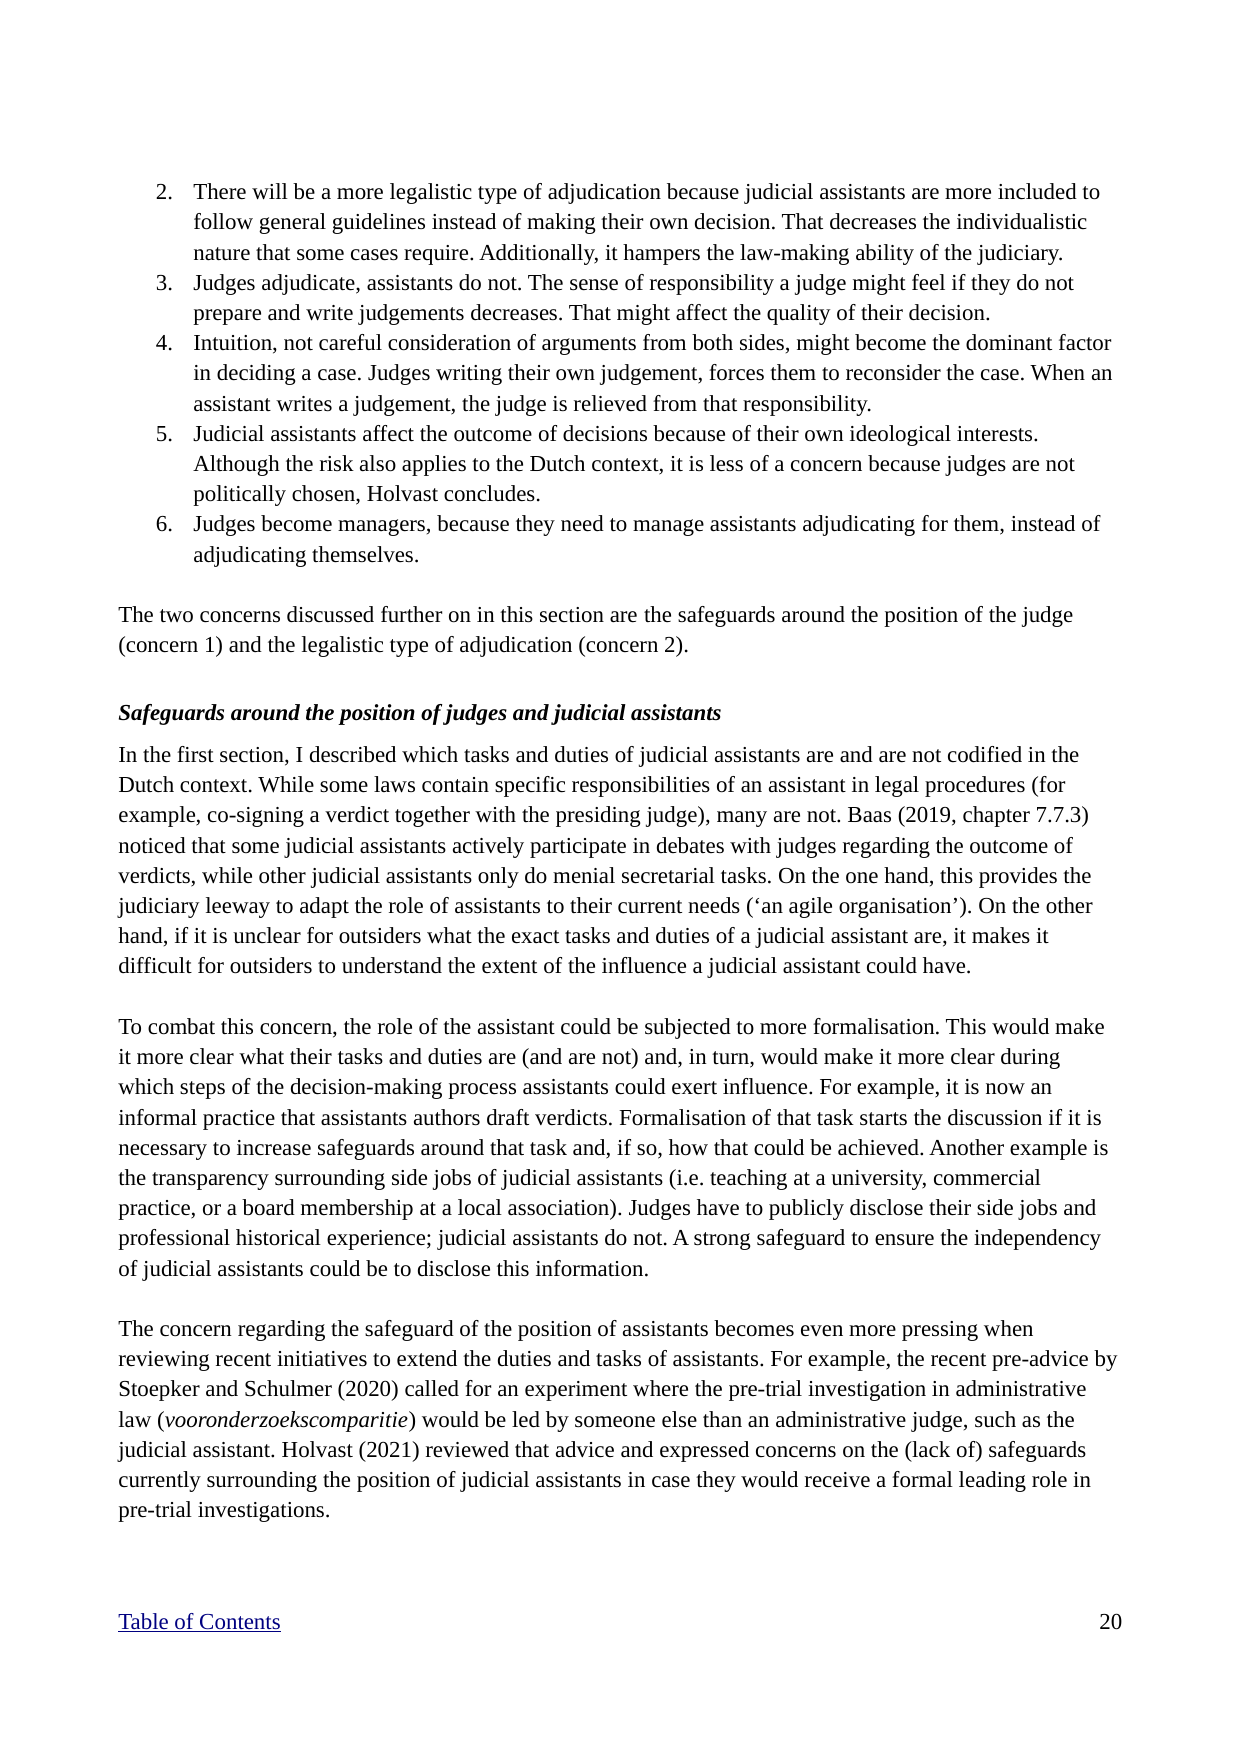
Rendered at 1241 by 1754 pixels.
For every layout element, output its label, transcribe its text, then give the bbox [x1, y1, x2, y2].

list Judges become managers, because they need to manage assistants adjudicating for them, instead of adjudicating themselves. [156, 510, 1122, 567]
list Judges adjudicate, assistants do not. The sense of responsibility a judge might feel if they do not prepare and write judgements decreases. That might affect the quality of their decision. [156, 269, 1122, 325]
list There will be a more legalistic type of adjudication because judicial assistants are more included to follow general guidelines instead of making their own decision. That decreases the individualistic nature that some cases require. Additionally, it hampers the law-making ability of the judiciary. [156, 178, 1122, 265]
list Judicial assistants affect the outcome of decisions because of their own ideological interests. Although the risk also applies to the Dutch context, it is less of a concern because judges are not politically chosen, Holvast concludes. [156, 420, 1122, 507]
list Intuition, not careful consideration of arguments from both sides, might become the dominant factor in deciding a case. Judges writing their own judgement, forces them to reconsider the case. When an assistant writes a judgement, the judge is relieved from that responsibility. [156, 329, 1122, 416]
subtitle Safeguards around the position of judges and judicial assistants [118, 699, 1122, 725]
text The concern regarding the safeguard of the position of assistants becomes even more pressing when reviewing recent initiatives to extend the duties and tasks of assistants. For example, the recent pre-advice by Stoepker and Schulmer (2020) called for an experiment where the pre-trial investigation in administrative law (vooronderzoekscomparitie) would be led by someone else than an administrative judge, such as the judicial assistant. Holvast (2021) reviewed that advice and expressed concerns on the (lack of) safeguards currently surrounding the position of judicial assistants in case they would receive a formal leading role in pre-trial investigations. [118, 1315, 1122, 1523]
text In the first section, I described which tasks and duties of judicial assistants are and are not codified in the Dutch context. While some laws contain specific responsibilities of an assistant in legal procedures (for example, co-signing a verdict together with the presiding judge), many are not. Baas (2019, chapter 7.7.3) noticed that some judicial assistants actively participate in debates with judges regarding the outcome of verdicts, while other judicial assistants only do menial secretarial tasks. On the one hand, this provides the judiciary leeway to adapt the role of assistants to their current needs (‘an agile organisation’). On the other hand, if it is unclear for outsiders what the exact tasks and duties of a judicial assistant are, it makes it difficult for outsiders to understand the extent of the influence a judicial assistant could have. [118, 741, 1122, 979]
text The two concerns discussed further on in this section are the safeguards around the position of the judge (concern 1) and the legalistic type of adjudication (concern 2). [118, 601, 1122, 658]
text To combat this concern, the role of the assistant could be subjected to more formalisation. This would make it more clear what their tasks and duties are (and are not) and, in turn, would make it more clear during which steps of the decision-making process assistants could exert influence. For example, it is now an informal practice that assistants authors draft verdicts. Formalisation of that task starts the discussion if it is necessary to increase safeguards around that task and, if so, how that could be achieved. Another example is the transparency surrounding side jobs of judicial assistants (i.e. teaching at a university, commercial practice, or a board membership at a local association). Judges have to publicly disclose their side jobs and professional historical experience; judicial assistants do not. A strong safeguard to ensure the independency of judicial assistants could be to disclose this information. [118, 1013, 1122, 1281]
